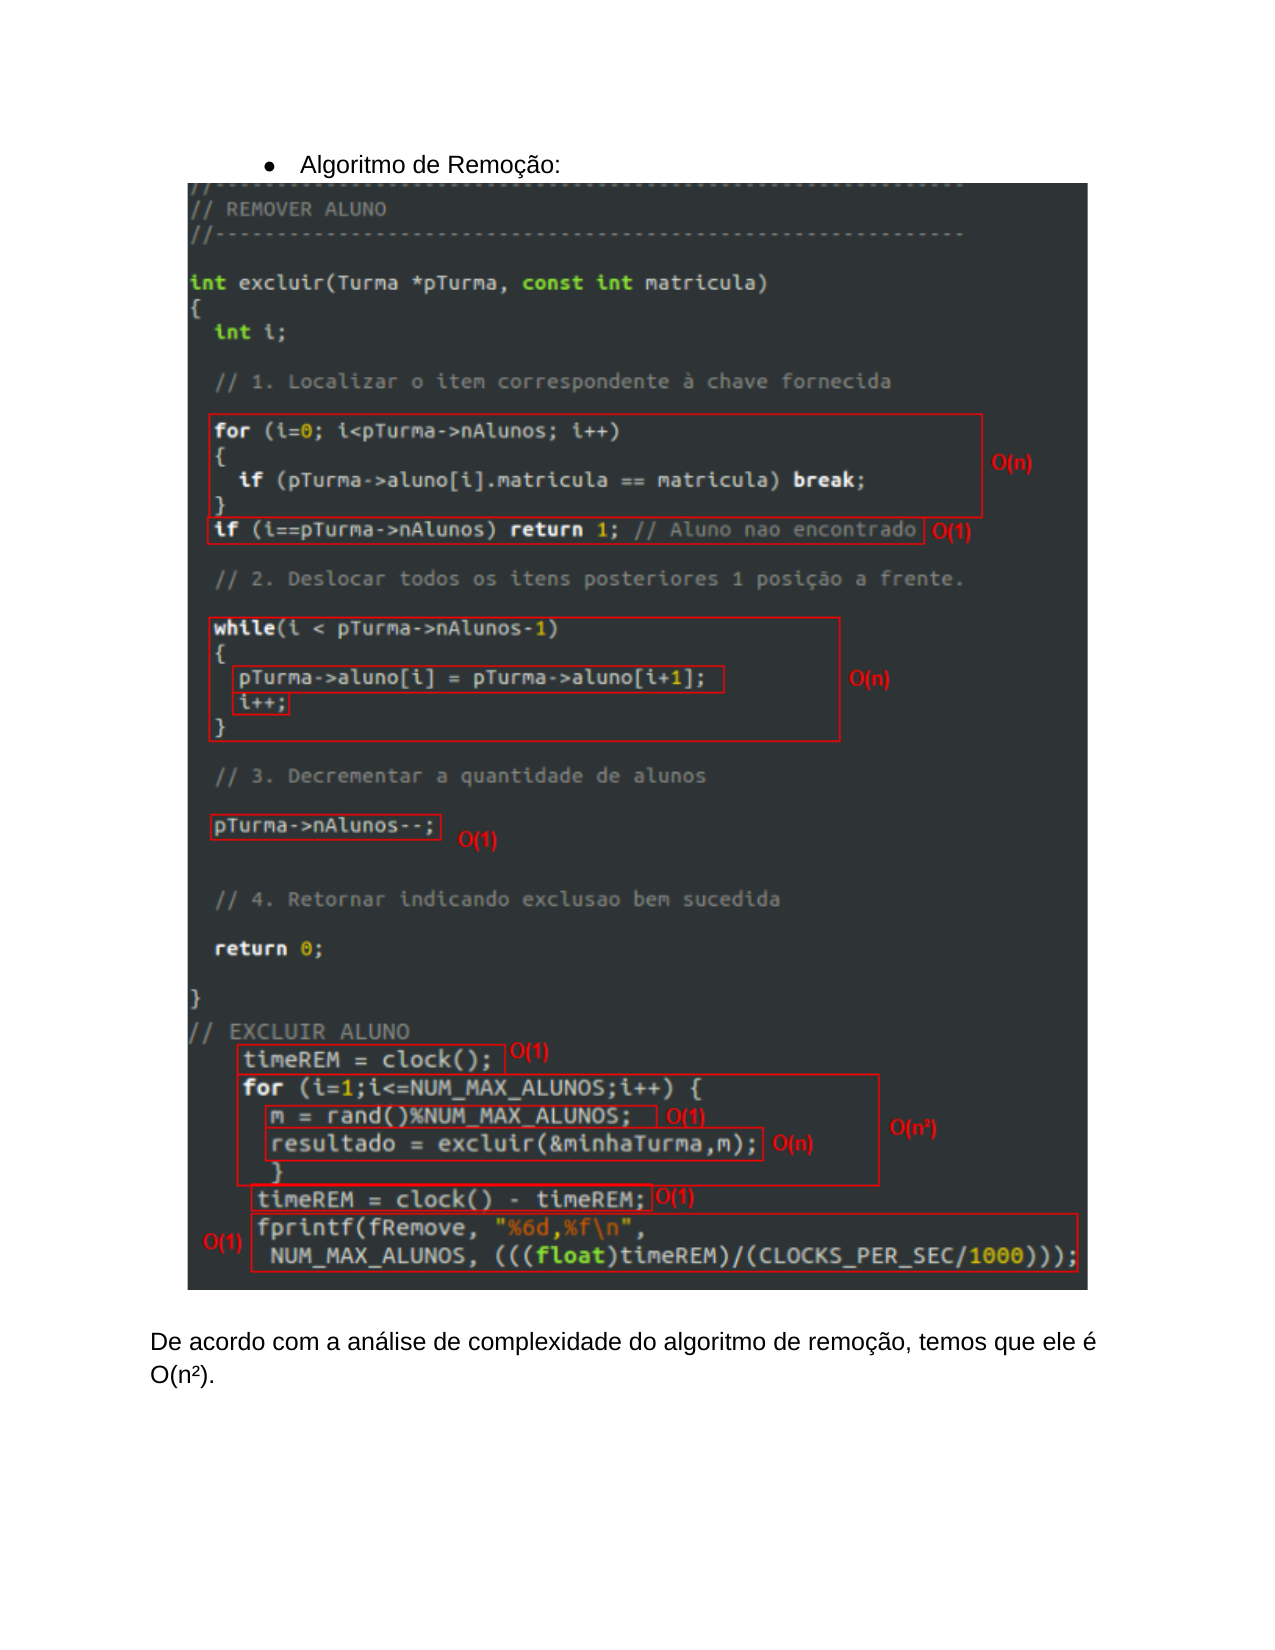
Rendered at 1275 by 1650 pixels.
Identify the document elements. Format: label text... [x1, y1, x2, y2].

text De acordo com a análise de complexidade do algoritmo de remoção, temos que ele é O(n²). [150, 1327, 1125, 1388]
list Algoritmo de Remoção: [225, 150, 1125, 179]
picture [187, 183, 1088, 1290]
